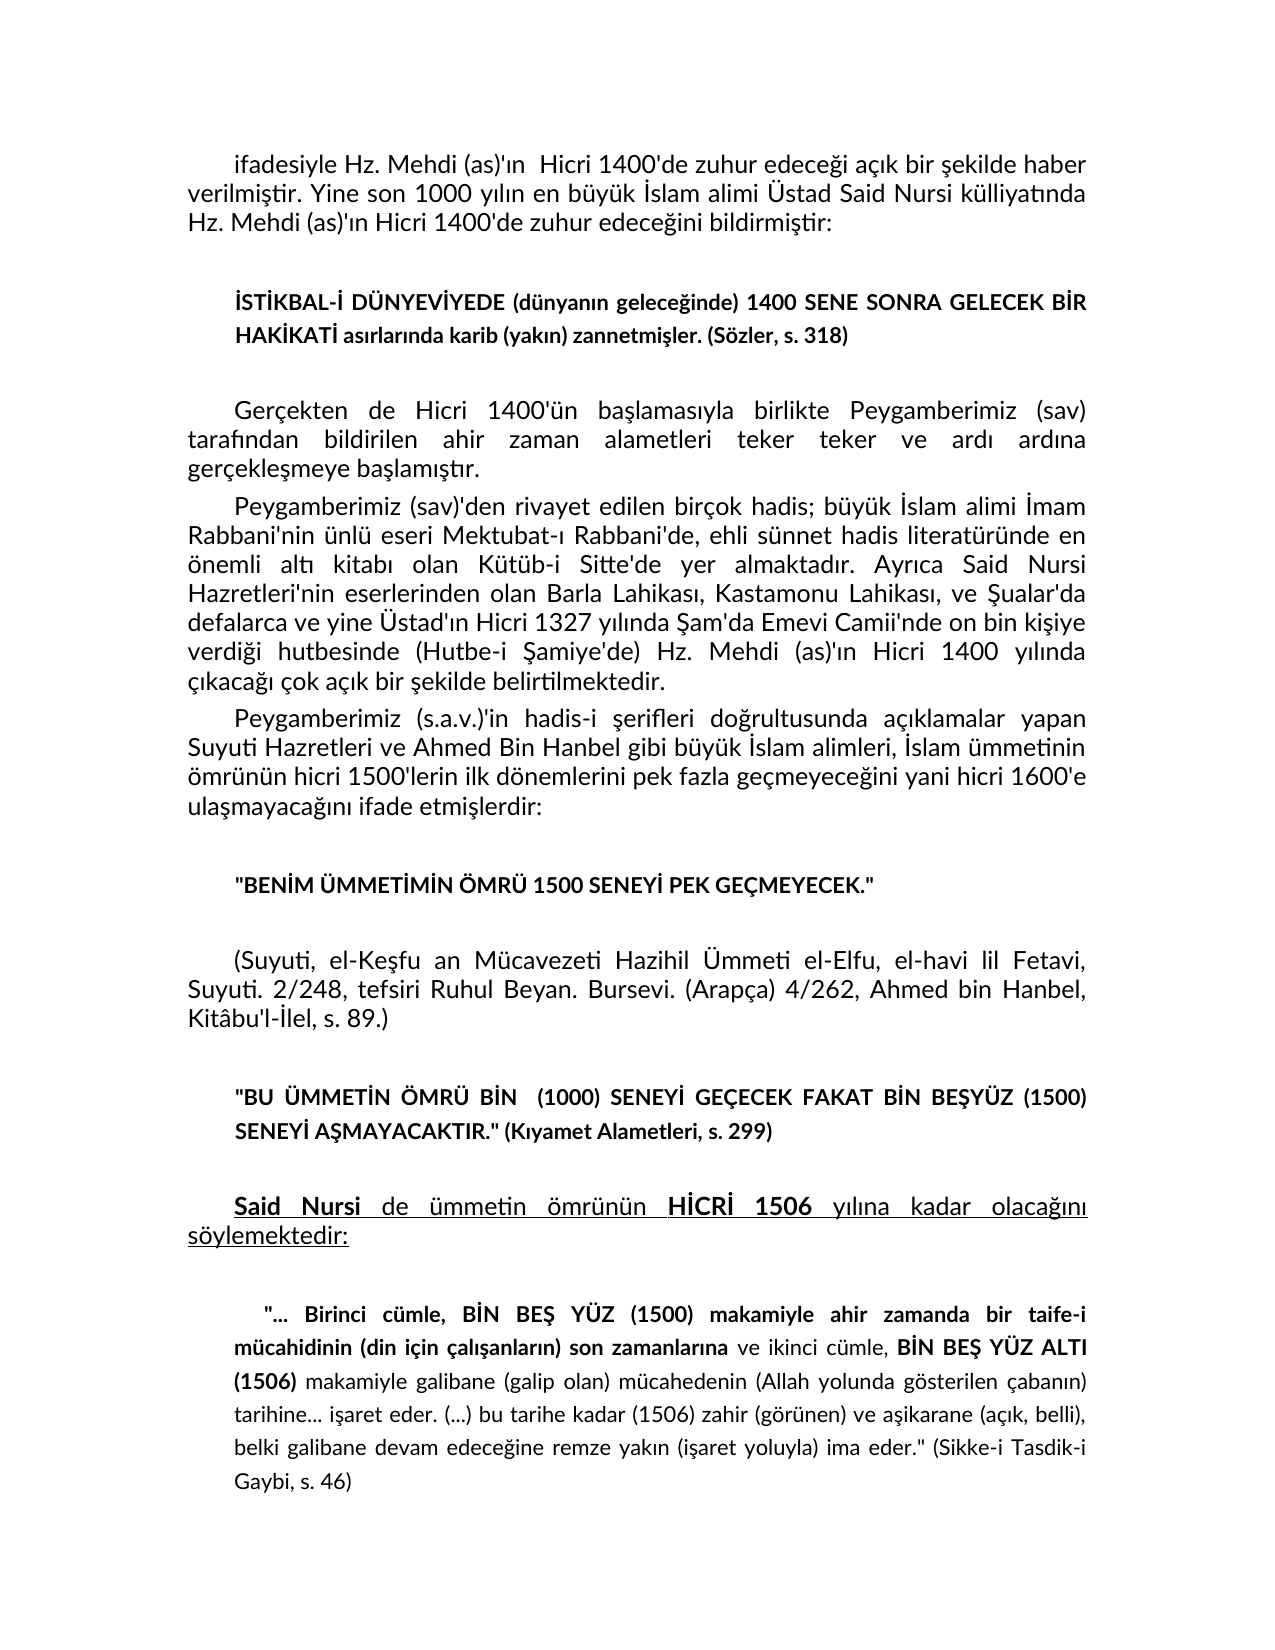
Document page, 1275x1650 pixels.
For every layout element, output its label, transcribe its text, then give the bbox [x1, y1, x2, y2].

text (Suyuti, el-Keşfu an Mücavezeti Hazihil Ümmeti el-Elfu, el-havi lil Fetavi, Suyuti. 2/248, tefsiri Ruhul Beyan. Bursevi. (Arapça) 4/262, Ahmed bin Hanbel, Kitâbu'l-İlel, s. 89.) [187, 946, 1087, 1033]
text İSTİKBAL-İ DÜNYEVİYEDE (dünyanın geleceğinde) 1400 SENE SONRA GELECEK BİR HAKİKATİ asırlarında karib (yakın) zannetmişler. (Sözler, s. 318) [235, 283, 1087, 350]
text Gerçekten de Hicri 1400'ün başlamasıyla birlikte Peygamberimiz (sav) tarafından bildirilen ahir zaman alametleri teker teker ve ardı ardına gerçekleşmeye başlamıştır. [187, 396, 1087, 483]
text Peygamberimiz (s.a.v.)'in hadis-i şerifleri doğrultusunda açıklamalar yapan Suyuti Hazretleri ve Ahmed Bin Hanbel gibi büyük İslam alimleri, İslam ümmetinin ömrünün hicri 1500'lerin ilk dönemlerini pek fazla geçmeyeceğini yani hicri 1600'e ulaşmayacağını ifade etmişlerdir: [187, 704, 1087, 821]
text "... Birinci cümle, BİN BEŞ YÜZ (1500) makamiyle ahir zamanda bir taife-i mücahidinin (din için çalışanların) son zamanlarına ve ikinci cümle, BİN BEŞ YÜZ ALTI (1506) makamiyle galibane (galip olan) mücahedenin (Allah yolunda gösterilen çabanın) tarihine... işaret eder. (...) bu tarihe kadar (1506) zahir (görünen) ve aşikarane (açık, belli), belki galibane devam edeceğine remze yakın (işaret yoluyla) ima eder." (Sikke-i Tasdik-i Gaybi, s. 46) [234, 1296, 1087, 1496]
text "BU ÜMMETİN ÖMRÜ BİN (1000) SENEYİ GEÇECEK FAKAT BİN BEŞYÜZ (1500) SENEYİ AŞMAYACAKTIR." (Kıyamet Alametleri, s. 299) [235, 1079, 1087, 1146]
text ifadesiyle Hz. Mehdi (as)'ın Hicri 1400'de zuhur edeceği açık bir şekilde haber verilmiştir. Yine son 1000 yılın en büyük İslam alimi Üstad Said Nursi külliyatında Hz. Mehdi (as)'ın Hicri 1400'de zuhur edeceğini bildirmiştir: [187, 150, 1087, 237]
text Peygamberimiz (sav)'den rivayet edilen birçok hadis; büyük İslam alimi İmam Rabbani'nin ünlü eseri Mektubat-ı Rabbani'de, ehli sünnet hadis literatüründe en önemli altı kitabı olan Kütüb-i Sitte'de yer almaktadır. Ayrıca Said Nursi Hazretleri'nin eserlerinden olan Barla Lahikası, Kastamonu Lahikası, ve Şualar'da defalarca ve yine Üstad'ın Hicri 1327 yılında Şam'da Emevi Camii'nde on bin kişiye verdiği hutbesinde (Hutbe-i Şamiye'de) Hz. Mehdi (as)'ın Hicri 1400 yılında çıkacağı çok açık bir şekilde belirtilmektedir. [187, 492, 1087, 696]
text "BENİM ÜMMETİMİN ÖMRÜ 1500 SENEYİ PEK GEÇMEYECEK." [235, 867, 1087, 900]
text Said Nursi de ümmetin ömrünün HİCRİ 1506 yılına kadar olacağını söylemektedir: [187, 1192, 1087, 1250]
